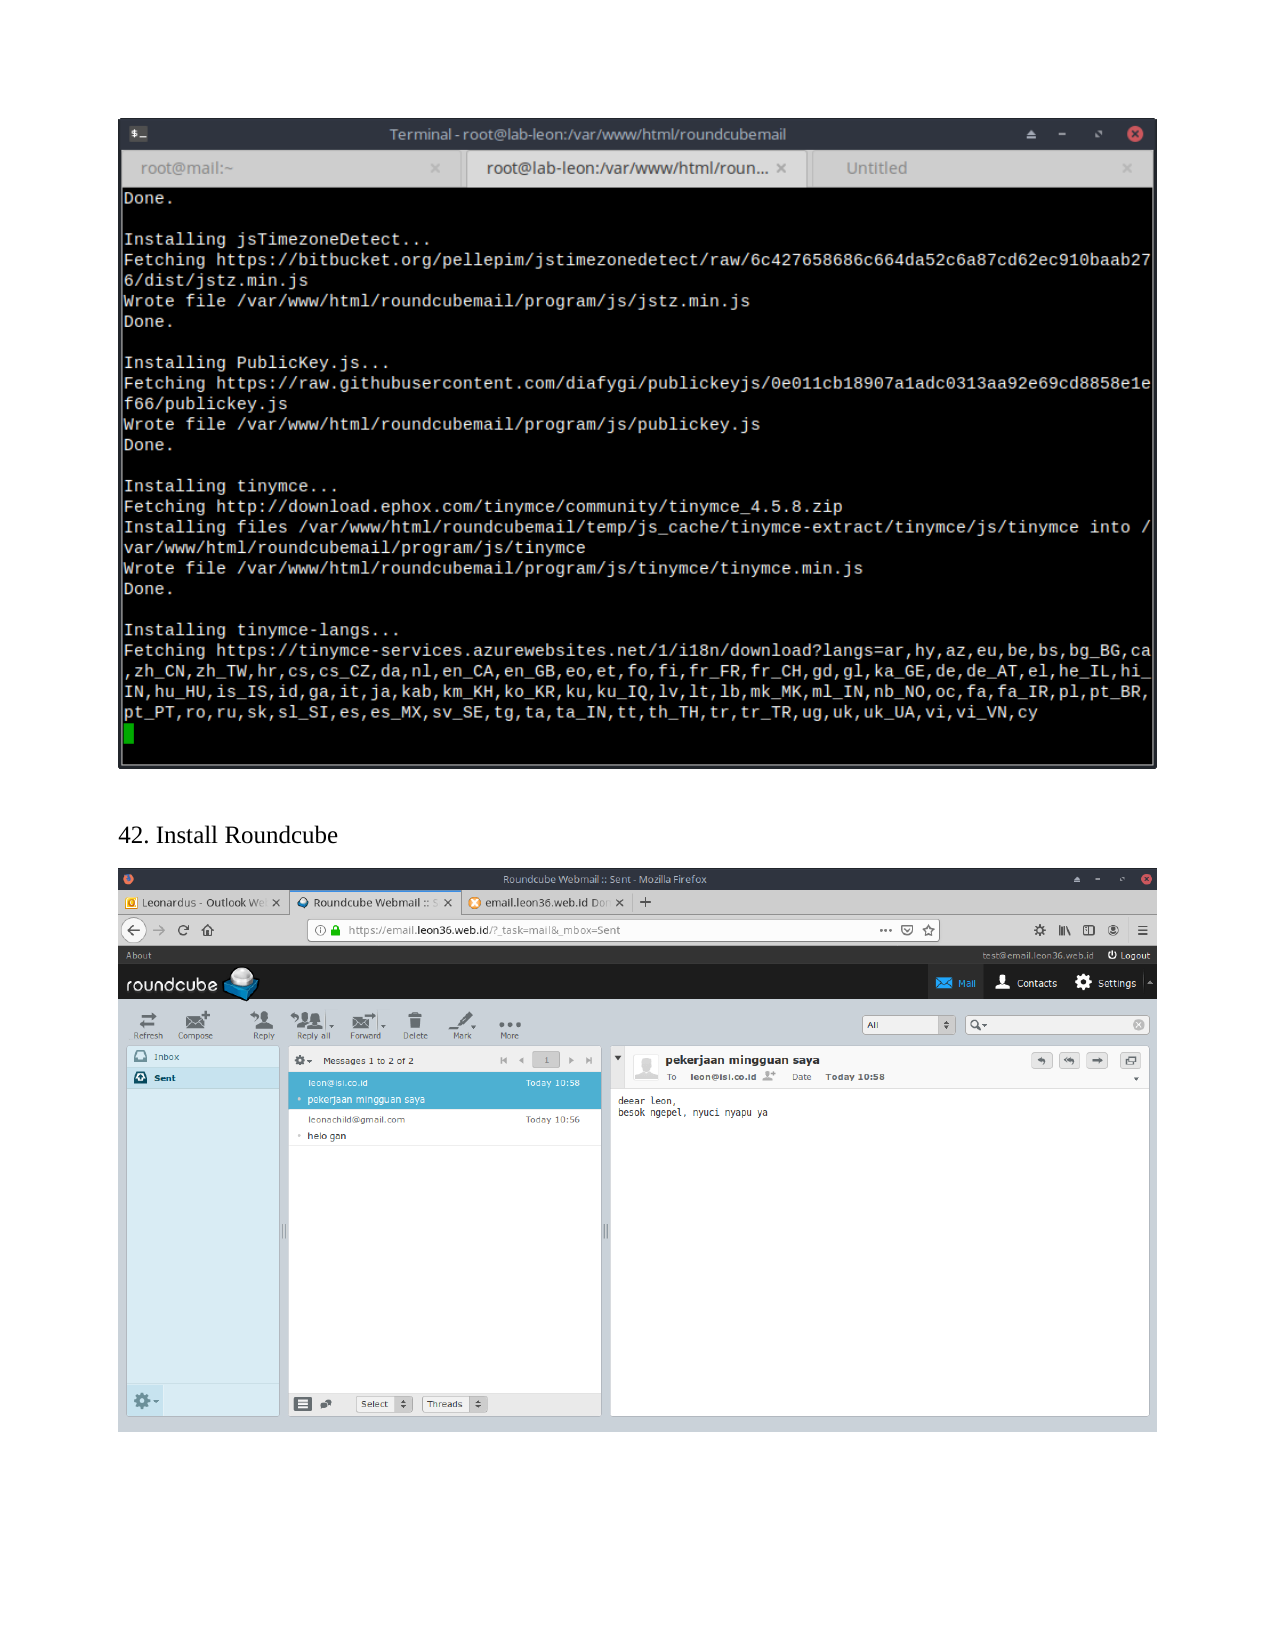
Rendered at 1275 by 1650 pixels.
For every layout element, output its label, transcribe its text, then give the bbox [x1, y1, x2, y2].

text 42. Install Roundcube [118, 821, 1157, 849]
picture [118, 868, 1157, 1432]
picture [118, 118, 1157, 769]
